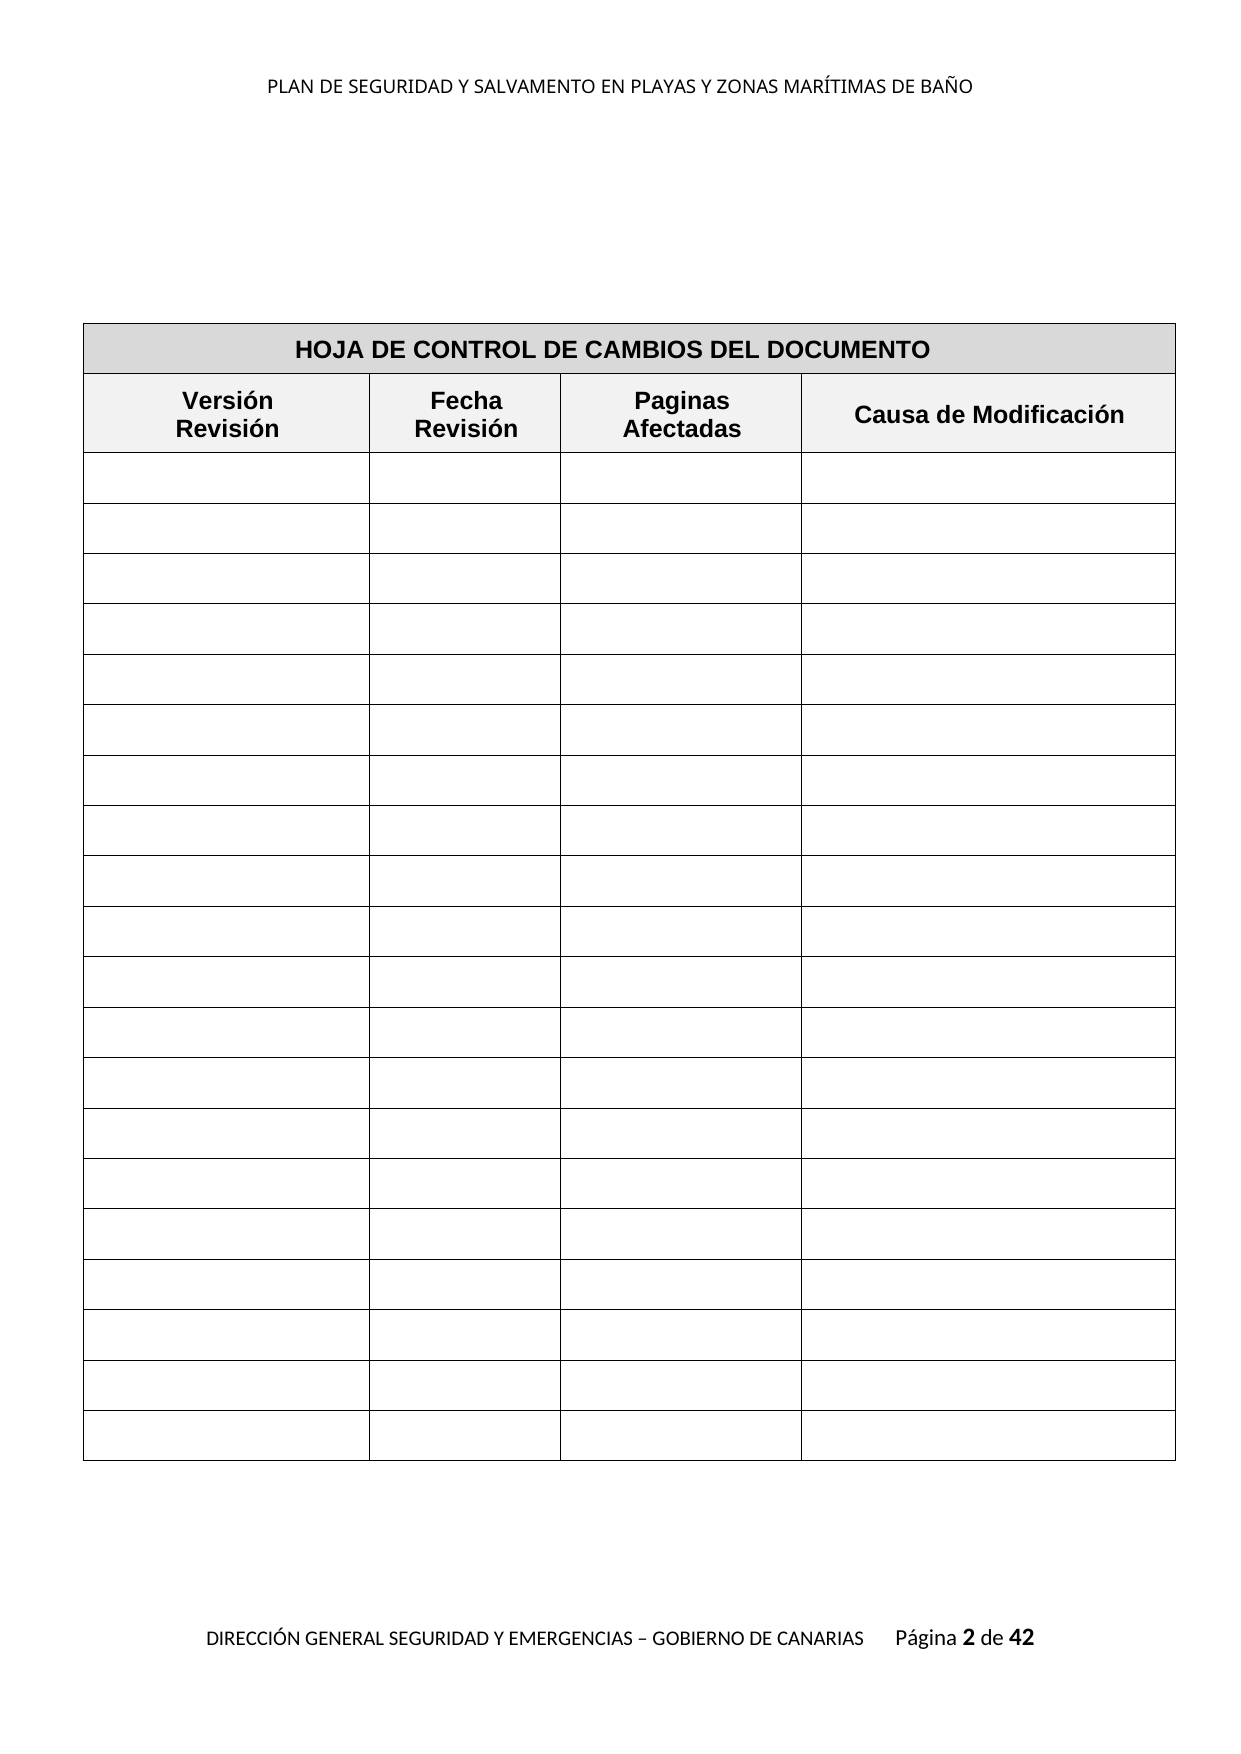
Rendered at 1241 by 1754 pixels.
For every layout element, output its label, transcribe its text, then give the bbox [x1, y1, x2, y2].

table_cell [370, 756, 560, 805]
table_cell [802, 705, 1175, 754]
table_cell [84, 655, 369, 704]
table_cell [370, 1058, 560, 1107]
table_cell [802, 655, 1175, 704]
table_cell [370, 1361, 560, 1410]
table_cell [561, 1411, 801, 1460]
table_cell [370, 856, 560, 906]
table_cell [802, 1260, 1175, 1309]
table_cell [370, 504, 560, 553]
table_cell [370, 806, 560, 855]
table_cell [802, 1058, 1175, 1107]
table_cell Causa de Modificación [802, 374, 1175, 452]
table_cell [561, 806, 801, 855]
table_cell [802, 1209, 1175, 1259]
table_cell [84, 453, 369, 502]
table_cell [84, 1058, 369, 1107]
table_header HOJA DE CONTROL DE CAMBIOS DEL DOCUMENTO [84, 324, 1175, 373]
table_cell [561, 1209, 801, 1259]
table_cell [84, 907, 369, 956]
table_cell [802, 453, 1175, 502]
table_cell [370, 1310, 560, 1359]
table_cell [561, 655, 801, 704]
table_cell [561, 1260, 801, 1309]
table_cell [370, 907, 560, 956]
table_cell [84, 1159, 369, 1208]
table_cell [802, 756, 1175, 805]
table_cell Fecha Revisión [370, 374, 560, 452]
table_cell [561, 604, 801, 654]
table_cell [561, 705, 801, 754]
table_cell [370, 1008, 560, 1057]
table_cell [84, 705, 369, 754]
table_cell [370, 1260, 560, 1309]
table_cell [84, 1109, 369, 1158]
table_cell [370, 1109, 560, 1158]
table_cell [84, 1361, 369, 1410]
table_cell [84, 957, 369, 1007]
table_cell [84, 1209, 369, 1259]
table_cell [84, 1008, 369, 1057]
table_cell [802, 1008, 1175, 1057]
table_cell [802, 604, 1175, 654]
table_cell [802, 1411, 1175, 1460]
table_cell [561, 856, 801, 906]
table_cell [370, 1159, 560, 1208]
table_cell [561, 1109, 801, 1158]
table_cell [561, 1008, 801, 1057]
table_cell [84, 554, 369, 603]
table_cell [802, 806, 1175, 855]
table_cell [84, 756, 369, 805]
table_cell [802, 957, 1175, 1007]
table_cell [802, 1361, 1175, 1410]
table_cell [802, 554, 1175, 603]
table_cell [561, 554, 801, 603]
table_cell [84, 806, 369, 855]
table_cell Versión Revisión [84, 374, 369, 452]
table_cell [84, 504, 369, 553]
table_cell [370, 1209, 560, 1259]
table_cell [561, 1361, 801, 1410]
table_cell [561, 1159, 801, 1208]
table_cell [84, 1260, 369, 1309]
table_cell [561, 957, 801, 1007]
table_cell [561, 504, 801, 553]
table_cell [561, 907, 801, 956]
table_cell [561, 1310, 801, 1359]
table_cell Paginas Afectadas [561, 374, 801, 452]
table_cell [561, 1058, 801, 1107]
table_cell [84, 856, 369, 906]
table_cell [84, 1411, 369, 1460]
table_cell [370, 453, 560, 502]
table_cell [802, 504, 1175, 553]
table_cell [802, 1159, 1175, 1208]
table_cell [802, 1109, 1175, 1158]
table_cell [561, 453, 801, 502]
table_cell [802, 907, 1175, 956]
table_cell [370, 957, 560, 1007]
table_cell [370, 1411, 560, 1460]
table_cell [84, 1310, 369, 1359]
table_cell [561, 756, 801, 805]
table_cell [84, 604, 369, 654]
table_cell [370, 705, 560, 754]
table_cell [802, 1310, 1175, 1359]
table_cell [370, 554, 560, 603]
table_cell [370, 655, 560, 704]
table_cell [370, 604, 560, 654]
table_cell [802, 856, 1175, 906]
